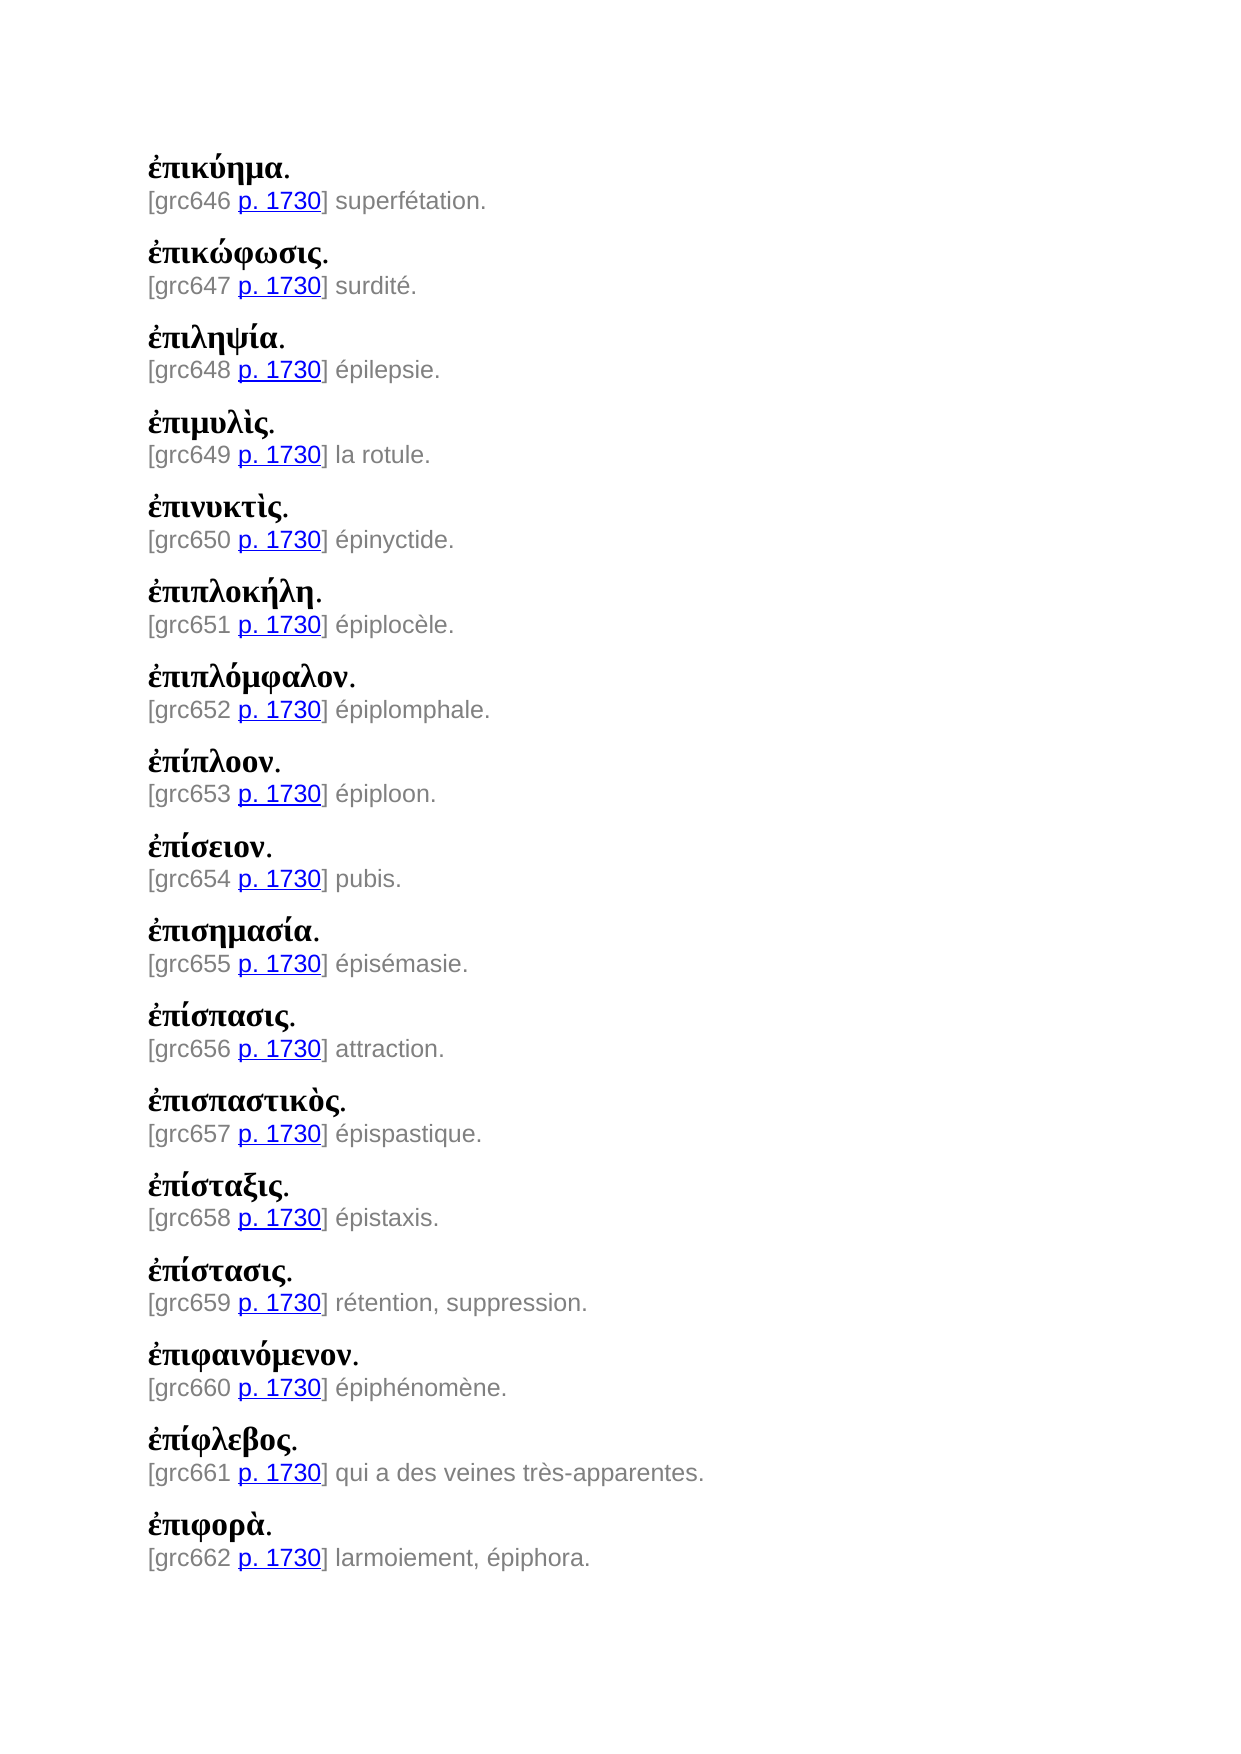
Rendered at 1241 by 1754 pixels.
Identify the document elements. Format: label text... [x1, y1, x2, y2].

text ἐπίστασις. [148, 1250, 1093, 1288]
text [grc661 p. 1730] qui a des veines très-apparentes. [148, 1458, 1093, 1487]
text ἐπιφορὰ. [148, 1504, 1093, 1543]
text ἐπίφλεβος. [148, 1419, 1093, 1458]
text ἐπικύημα. [148, 148, 1093, 186]
text [grc647 p. 1730] surdité. [148, 271, 1093, 299]
text [grc657 p. 1730] épispastique. [148, 1119, 1093, 1147]
text ἐπιληψία. [148, 317, 1093, 356]
text ἐπινυκτὶς. [148, 487, 1093, 525]
text [grc651 p. 1730] épiplocèle. [148, 610, 1093, 639]
text ἐπιπλόμφαλον. [148, 656, 1093, 695]
text ἐπίσειον. [148, 826, 1093, 864]
text [grc656 p. 1730] attraction. [148, 1034, 1093, 1063]
text [grc654 p. 1730] pubis. [148, 864, 1093, 893]
text ἐπιφαινόμενον. [148, 1335, 1093, 1373]
text [grc650 p. 1730] épinyctide. [148, 525, 1093, 554]
text [grc648 p. 1730] épilepsie. [148, 356, 1093, 384]
text ἐπιμυλὶς. [148, 402, 1093, 440]
text ἐπίσπασις. [148, 996, 1093, 1034]
text ἐπίσταξις. [148, 1165, 1093, 1203]
text ἐπιπλοκήλη. [148, 572, 1093, 610]
text [grc658 p. 1730] épistaxis. [148, 1203, 1093, 1232]
text [grc659 p. 1730] rétention, suppression. [148, 1288, 1093, 1317]
text ἐπίπλοον. [148, 741, 1093, 779]
text [grc655 p. 1730] épisémasie. [148, 949, 1093, 978]
text ἐπικώφωσις. [148, 232, 1093, 271]
text [grc646 p. 1730] superfétation. [148, 186, 1093, 215]
text [grc660 p. 1730] épiphénomène. [148, 1373, 1093, 1402]
text [grc649 p. 1730] la rotule. [148, 440, 1093, 469]
text ἐπισημασία. [148, 911, 1093, 949]
text ἐπισπαστικὸς. [148, 1080, 1093, 1119]
text [grc653 p. 1730] épiploon. [148, 779, 1093, 808]
text [grc652 p. 1730] épiplomphale. [148, 695, 1093, 723]
text [grc662 p. 1730] larmoiement, épiphora. [148, 1543, 1093, 1571]
